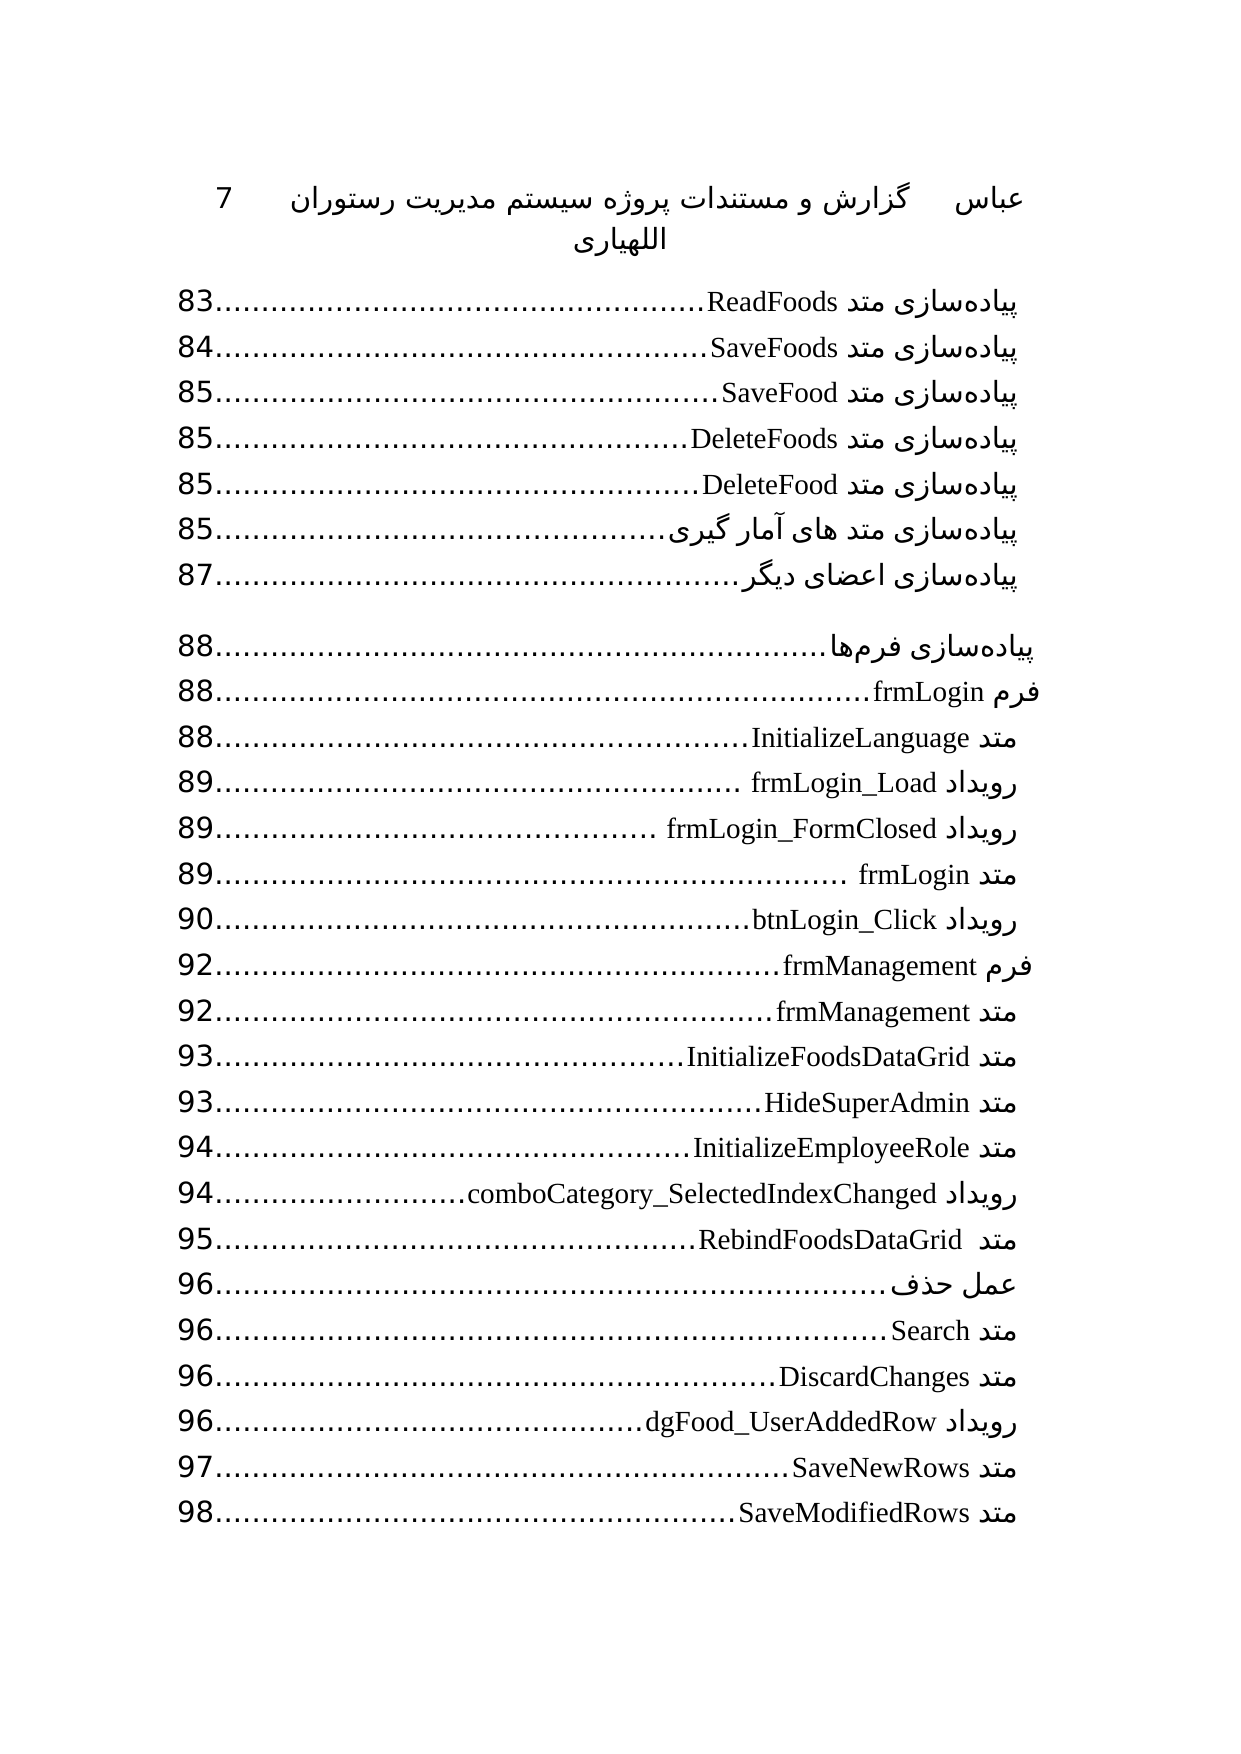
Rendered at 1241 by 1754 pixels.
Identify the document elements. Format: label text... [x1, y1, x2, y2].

text متد SaveModifiedRows 98 [177, 1492, 1017, 1531]
text متد HideSuperAdmin 93 [177, 1081, 1017, 1121]
text پیاده‌سازی متد های آمار گیری 85 [177, 509, 1017, 548]
text پیاده‌سازی متد SaveFoods 84 [177, 326, 1017, 366]
text عمل حذف 96 [177, 1264, 1017, 1303]
text فرم frmManagement 92 [177, 944, 1040, 984]
text پیاده‌سازی متد SaveFood 85 [177, 372, 1017, 411]
text رویداد frmLogin_FormClosed 89 [177, 807, 1017, 847]
text رویداد btnLogin_Click 90 [177, 899, 1017, 938]
text متد RebindFoodsDataGrid 95 [177, 1218, 1017, 1258]
text متد InitializeLanguage 88 [177, 716, 1017, 756]
text رویداد frmLogin_Load 89 [177, 762, 1017, 801]
text رویداد dgFood_UserAddedRow 96 [177, 1401, 1017, 1440]
text پیاده‌سازی متد ReadFoods 83 [177, 281, 1017, 320]
text فرم frmLogin 88 [177, 671, 1040, 710]
text رویداد comboCategory_SelectedIndexChanged 94 [177, 1172, 1017, 1212]
text متد InitializeEmployeeRole 94 [177, 1127, 1017, 1166]
text پیاده‌سازی اعضای دیگر 87 [177, 554, 1017, 594]
text متد InitializeFoodsDataGrid 93 [177, 1036, 1017, 1075]
text متد DiscardChanges 96 [177, 1355, 1017, 1394]
text متد Search 96 [177, 1309, 1017, 1349]
text متد SaveNewRows 97 [177, 1446, 1017, 1486]
text پیاده‌سازی متد DeleteFood 85 [177, 463, 1017, 503]
text متد frmLogin 89 [177, 853, 1017, 893]
text پیاده‌سازی متد DeleteFoods 85 [177, 417, 1017, 457]
text متد frmManagement 92 [177, 990, 1017, 1029]
text پیاده‌سازی فرم‌ها 88 [177, 625, 1034, 664]
